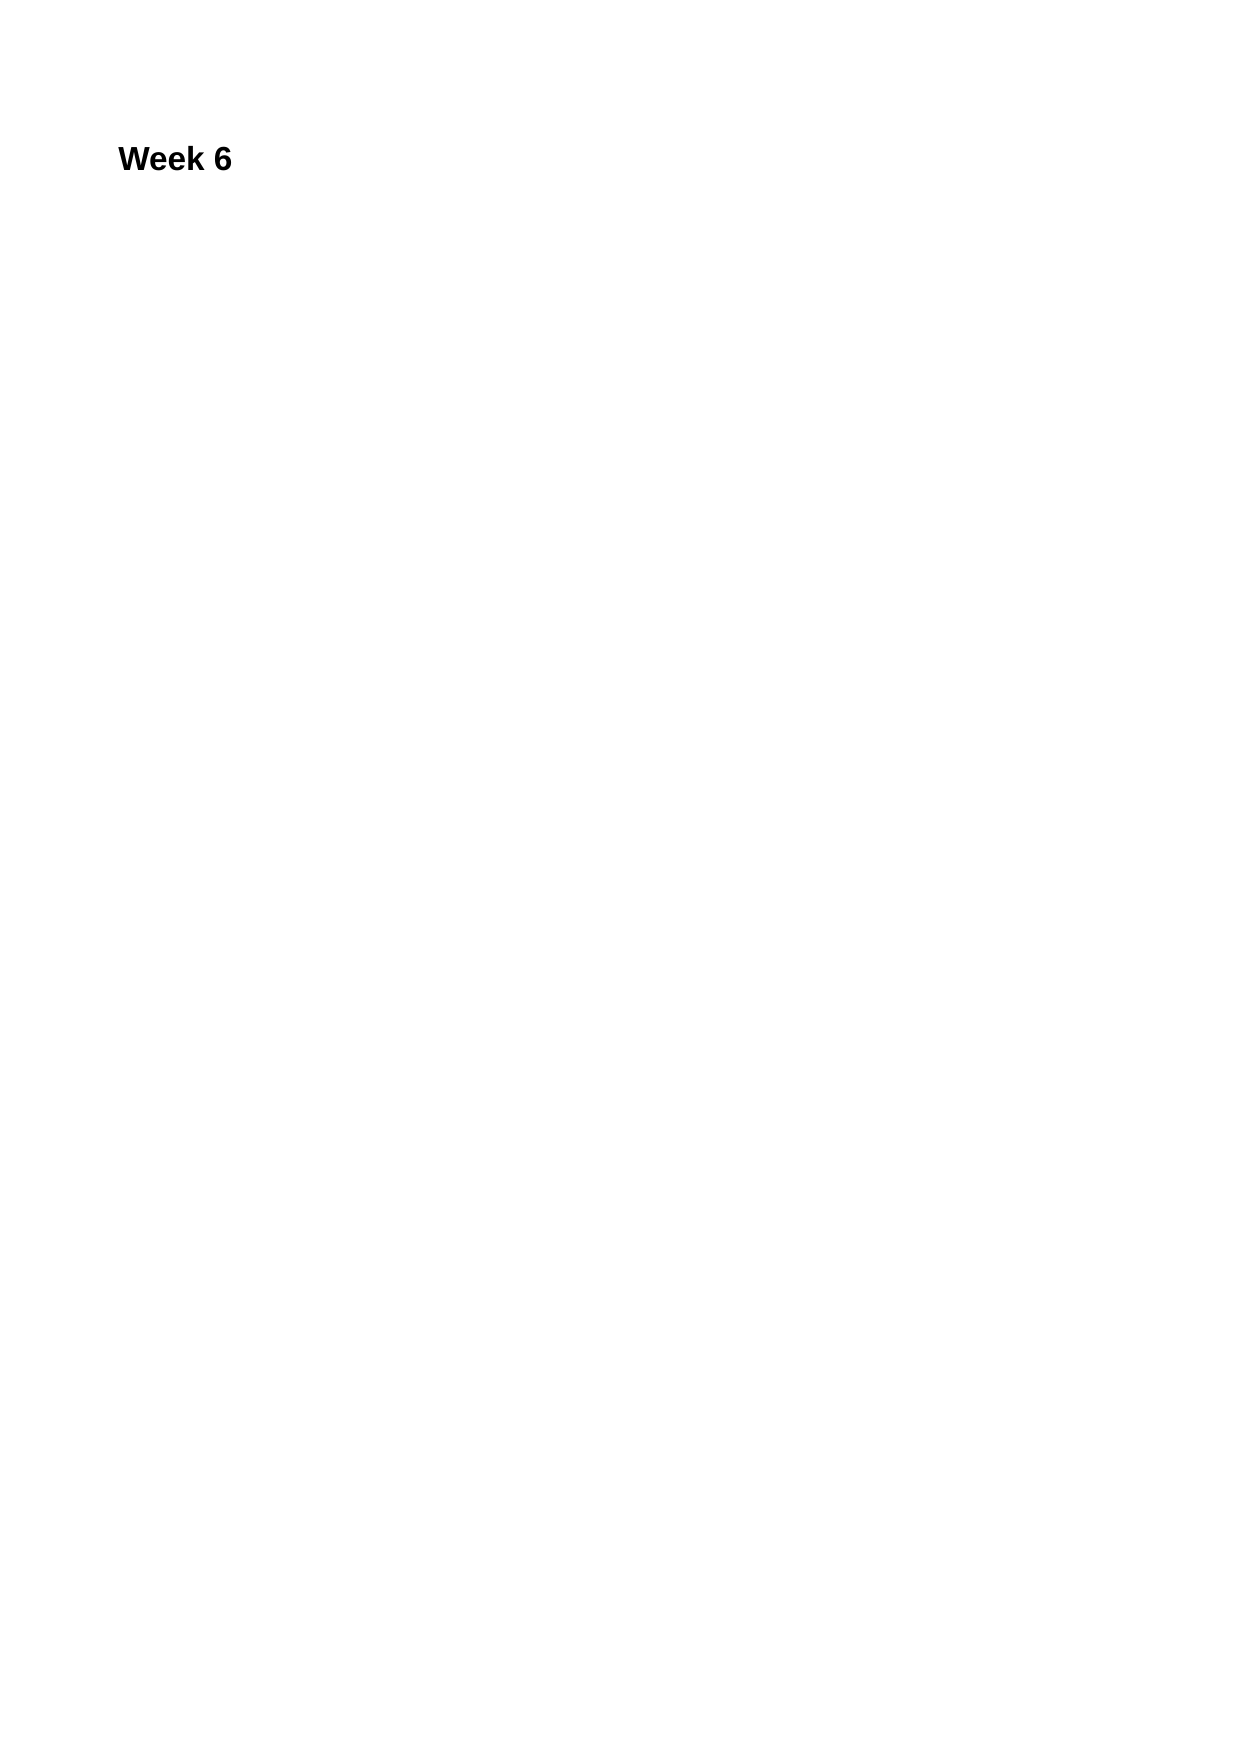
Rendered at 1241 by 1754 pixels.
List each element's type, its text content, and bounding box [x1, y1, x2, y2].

subtitle Week 6 [118, 139, 1122, 177]
